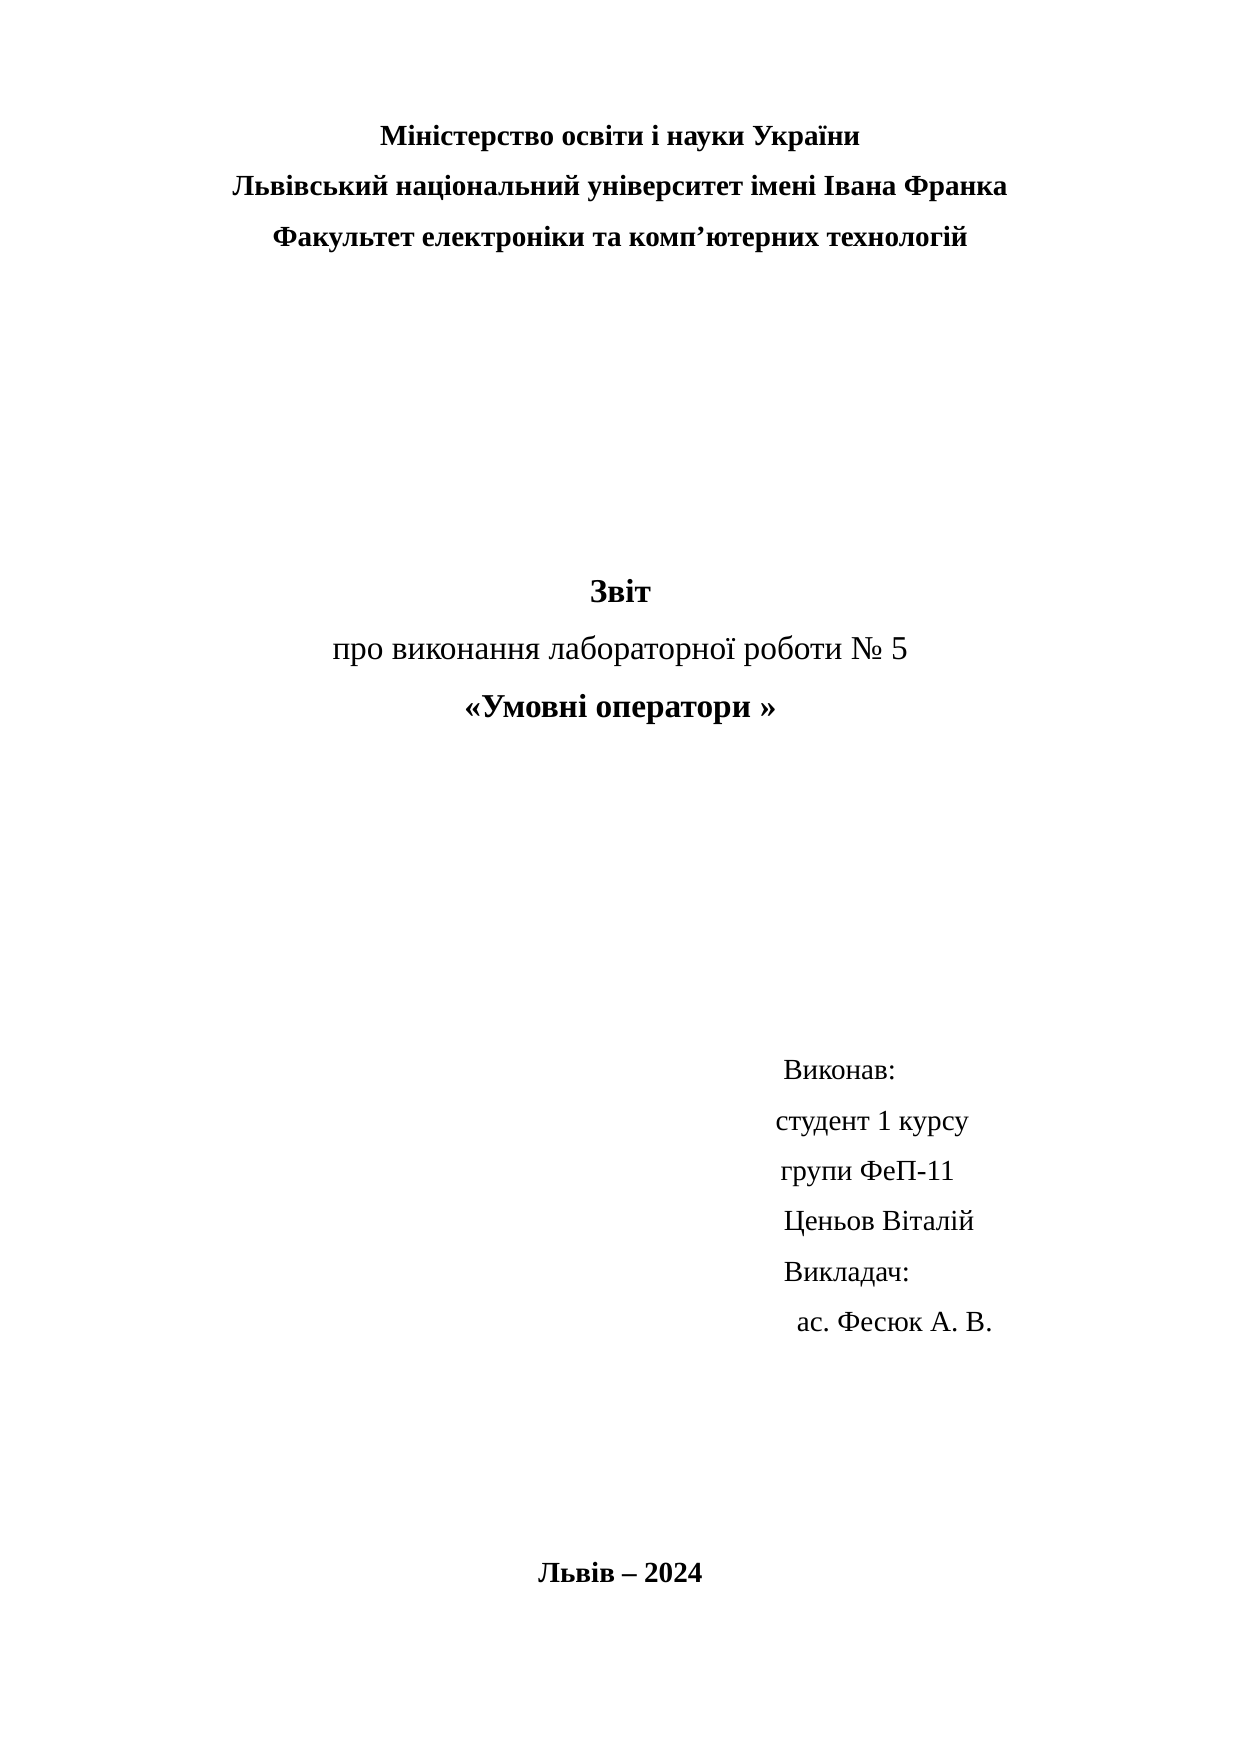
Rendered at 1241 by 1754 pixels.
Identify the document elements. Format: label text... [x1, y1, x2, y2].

text Львівський національний університет імені Івана Франка [118, 168, 1122, 202]
text про виконання лабораторної роботи № 5 [118, 628, 1122, 667]
text «Умовні оператори » [118, 686, 1122, 724]
text Ценьов Віталій [118, 1203, 1122, 1237]
text Факультет електроніки та комп’ютерних технологій [118, 219, 1122, 252]
text Виконав: [118, 1052, 1122, 1086]
text Міністерство освіти і науки України [118, 118, 1122, 152]
text студент 1 курсу [118, 1103, 1122, 1136]
text Звіт [118, 571, 1122, 609]
text Викладач: ас. Фесюк А. В. [118, 1254, 1122, 1337]
text групи ФеП-11 [118, 1153, 1122, 1187]
text Львів – 2024 [118, 1556, 1122, 1589]
